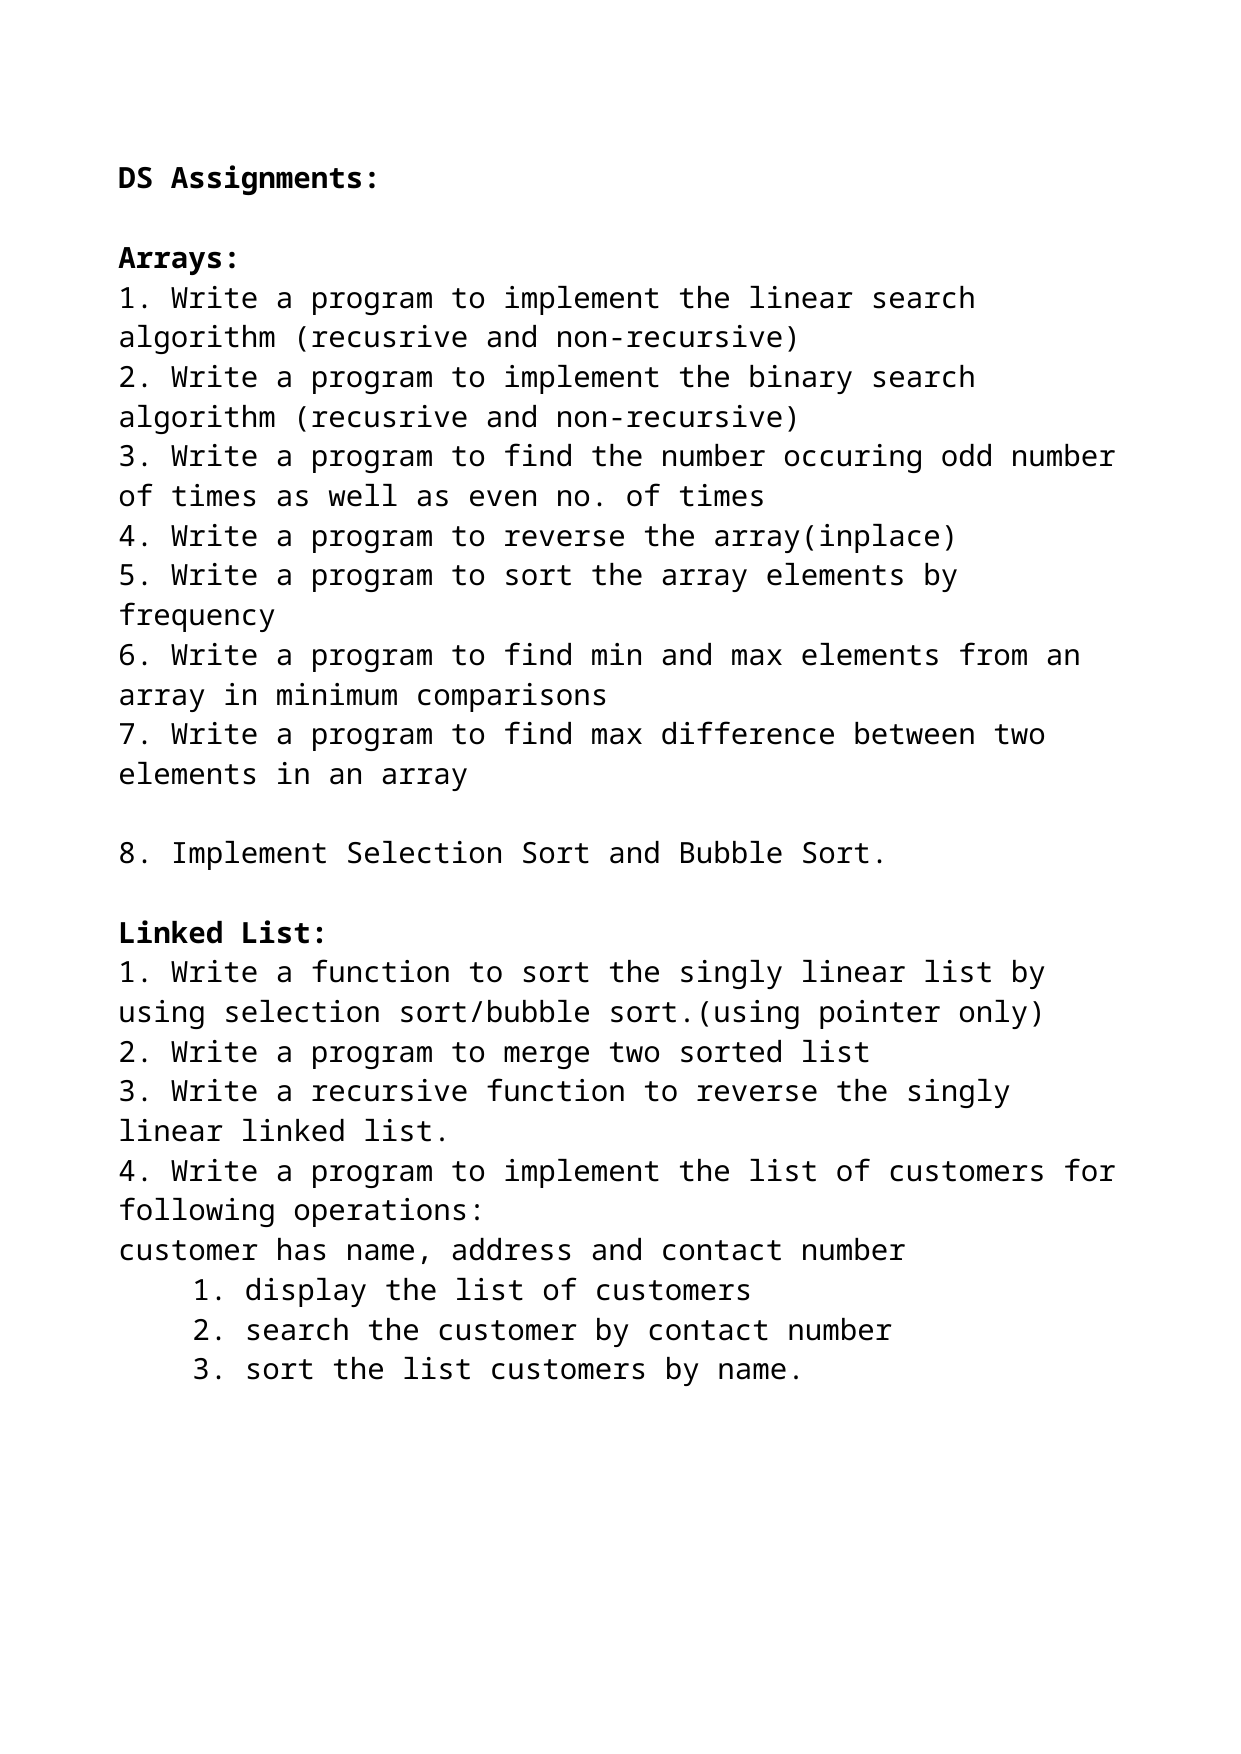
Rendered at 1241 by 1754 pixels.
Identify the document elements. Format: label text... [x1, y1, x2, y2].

text customer has name, address and contact number [118, 1229, 1122, 1269]
text 2. Write a program to implement the binary search algorithm (recusrive and non-recursive) [118, 356, 1122, 436]
text 7. Write a program to find max difference between two elements in an array [118, 713, 1122, 793]
text 3. Write a program to find the number occuring odd number of times as well as even no. of times [118, 436, 1122, 515]
text 3. Write a recursive function to reverse the singly linear linked list. [118, 1071, 1122, 1150]
text 6. Write a program to find min and max elements from an array in minimum comparisons [118, 634, 1122, 713]
text 4. Write a program to reverse the array(inplace) [118, 515, 1122, 555]
text 8. Implement Selection Sort and Bubble Sort. [118, 832, 1122, 872]
text 1. Write a function to sort the singly linear list by using selection sort/bubble sort.(using pointer only) [118, 952, 1122, 1031]
text 2. Write a program to merge two sorted list [118, 1031, 1122, 1071]
text Linked List: [118, 912, 1122, 952]
text 1. display the list of customers [118, 1269, 1122, 1309]
text 1. Write a program to implement the linear search algorithm (recusrive and non-recursive) [118, 277, 1122, 356]
text DS Assignments: [118, 158, 1122, 197]
text 2. search the customer by contact number [118, 1309, 1122, 1348]
text 3. sort the list customers by name. [118, 1348, 1122, 1388]
text 5. Write a program to sort the array elements by frequency [118, 555, 1122, 634]
text 4. Write a program to implement the list of customers for following operations: [118, 1150, 1122, 1229]
text Arrays: [118, 237, 1122, 277]
